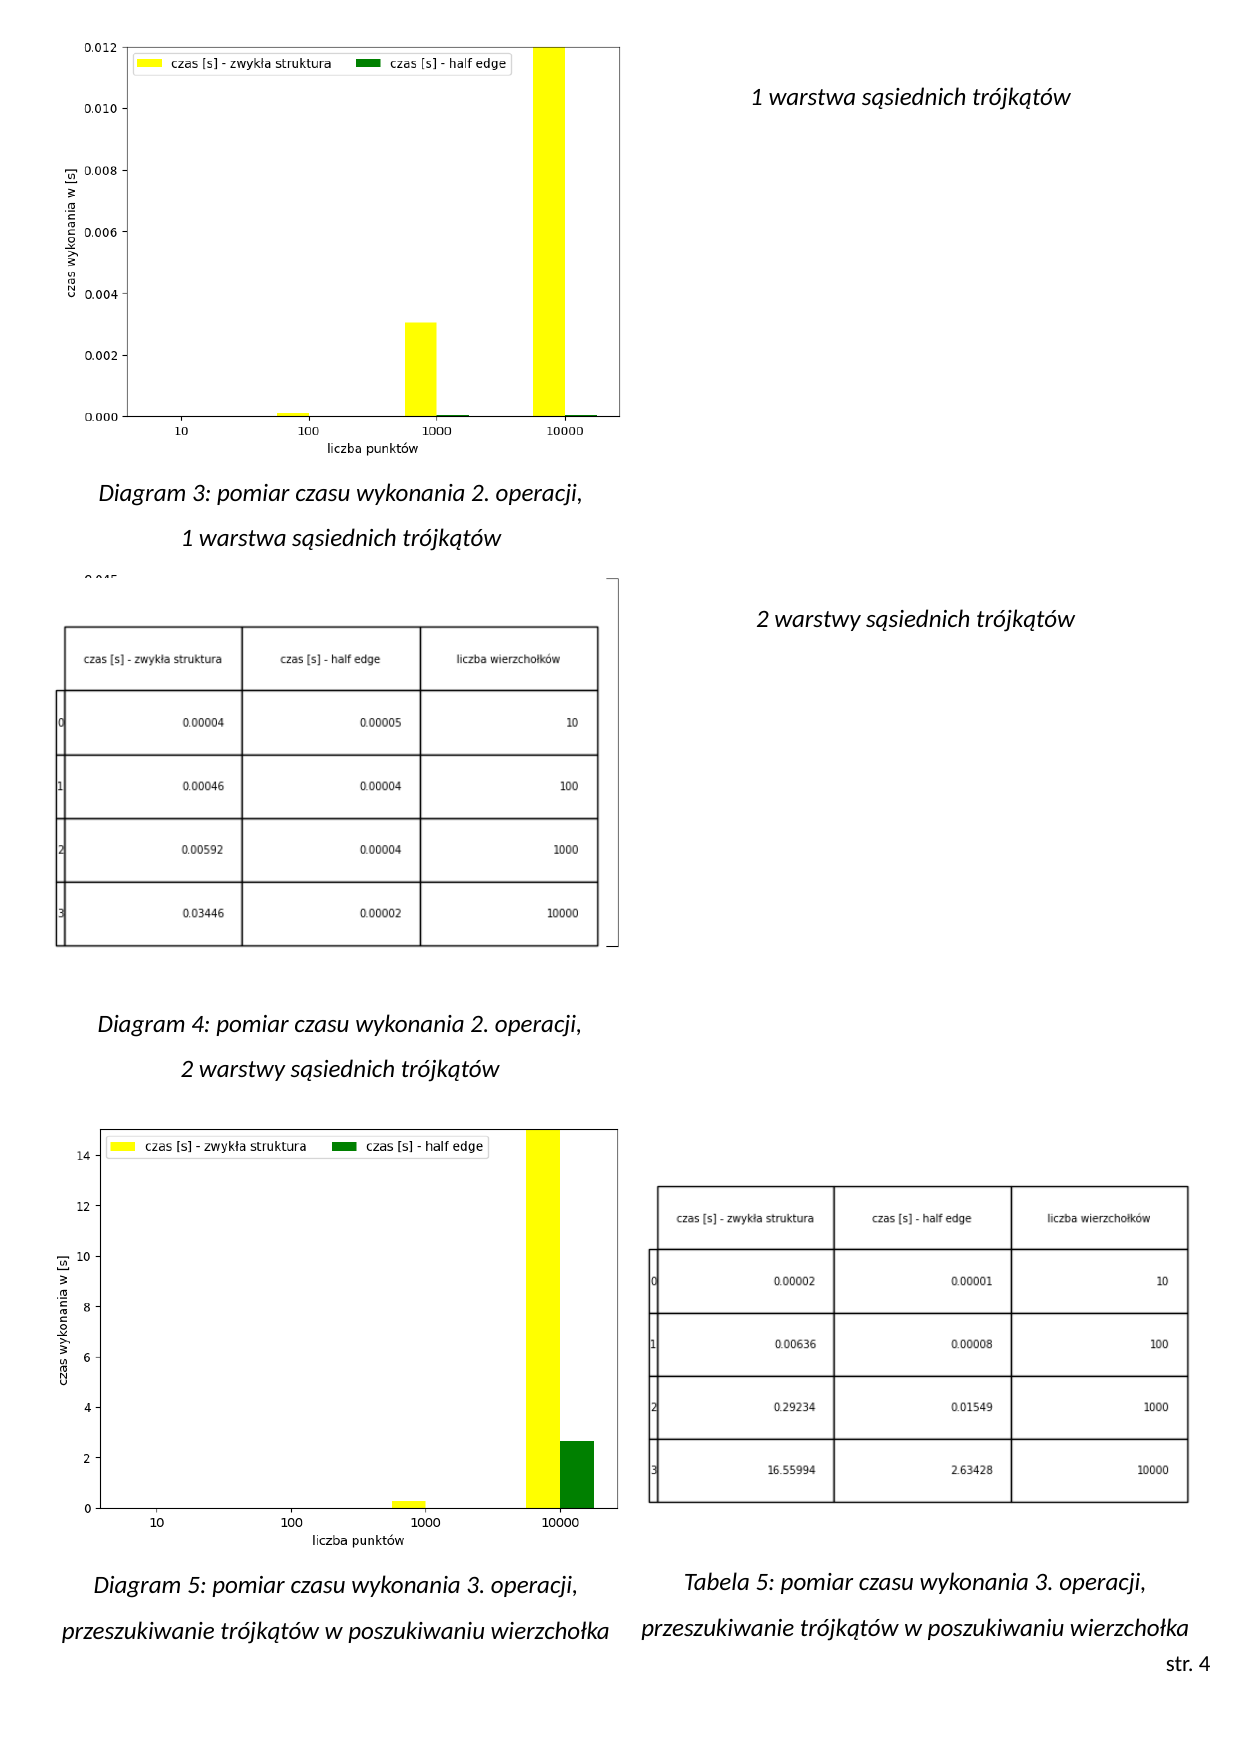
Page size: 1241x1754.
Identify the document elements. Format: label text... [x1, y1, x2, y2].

text Diagram 5: pomiar czasu wykonania 3. operacji, [50, 1555, 624, 1600]
text 2 warstwy sąsiednich trójkątów [58, 1053, 625, 1084]
text przeszukiwanie trójkątów w poszukiwaniu wierzchołka [637, 1612, 1196, 1642]
text 1 warstwa sąsiednich trójkątów [635, 81, 1188, 111]
text Diagram 3: pomiar czasu wykonania 2. operacji, [58, 463, 626, 508]
text Tabela 5: pomiar czasu wykonania 3. operacji, [637, 1552, 1196, 1597]
picture [50, 1121, 625, 1555]
text 2 warstwy sąsiednich trójkątów [635, 603, 1198, 633]
list [635, 43, 1188, 81]
text Diagram 4: pomiar czasu wykonania 2. operacji, [58, 993, 625, 1038]
text przeszukiwanie trójkątów w poszukiwaniu wierzchołka [50, 1615, 624, 1646]
list [635, 111, 1188, 453]
list [635, 633, 1198, 983]
list [635, 566, 1198, 603]
text 1 warstwa sąsiednich trójkątów [58, 523, 626, 553]
picture [43, 565, 625, 996]
picture [636, 1137, 1197, 1552]
picture [53, 33, 627, 466]
